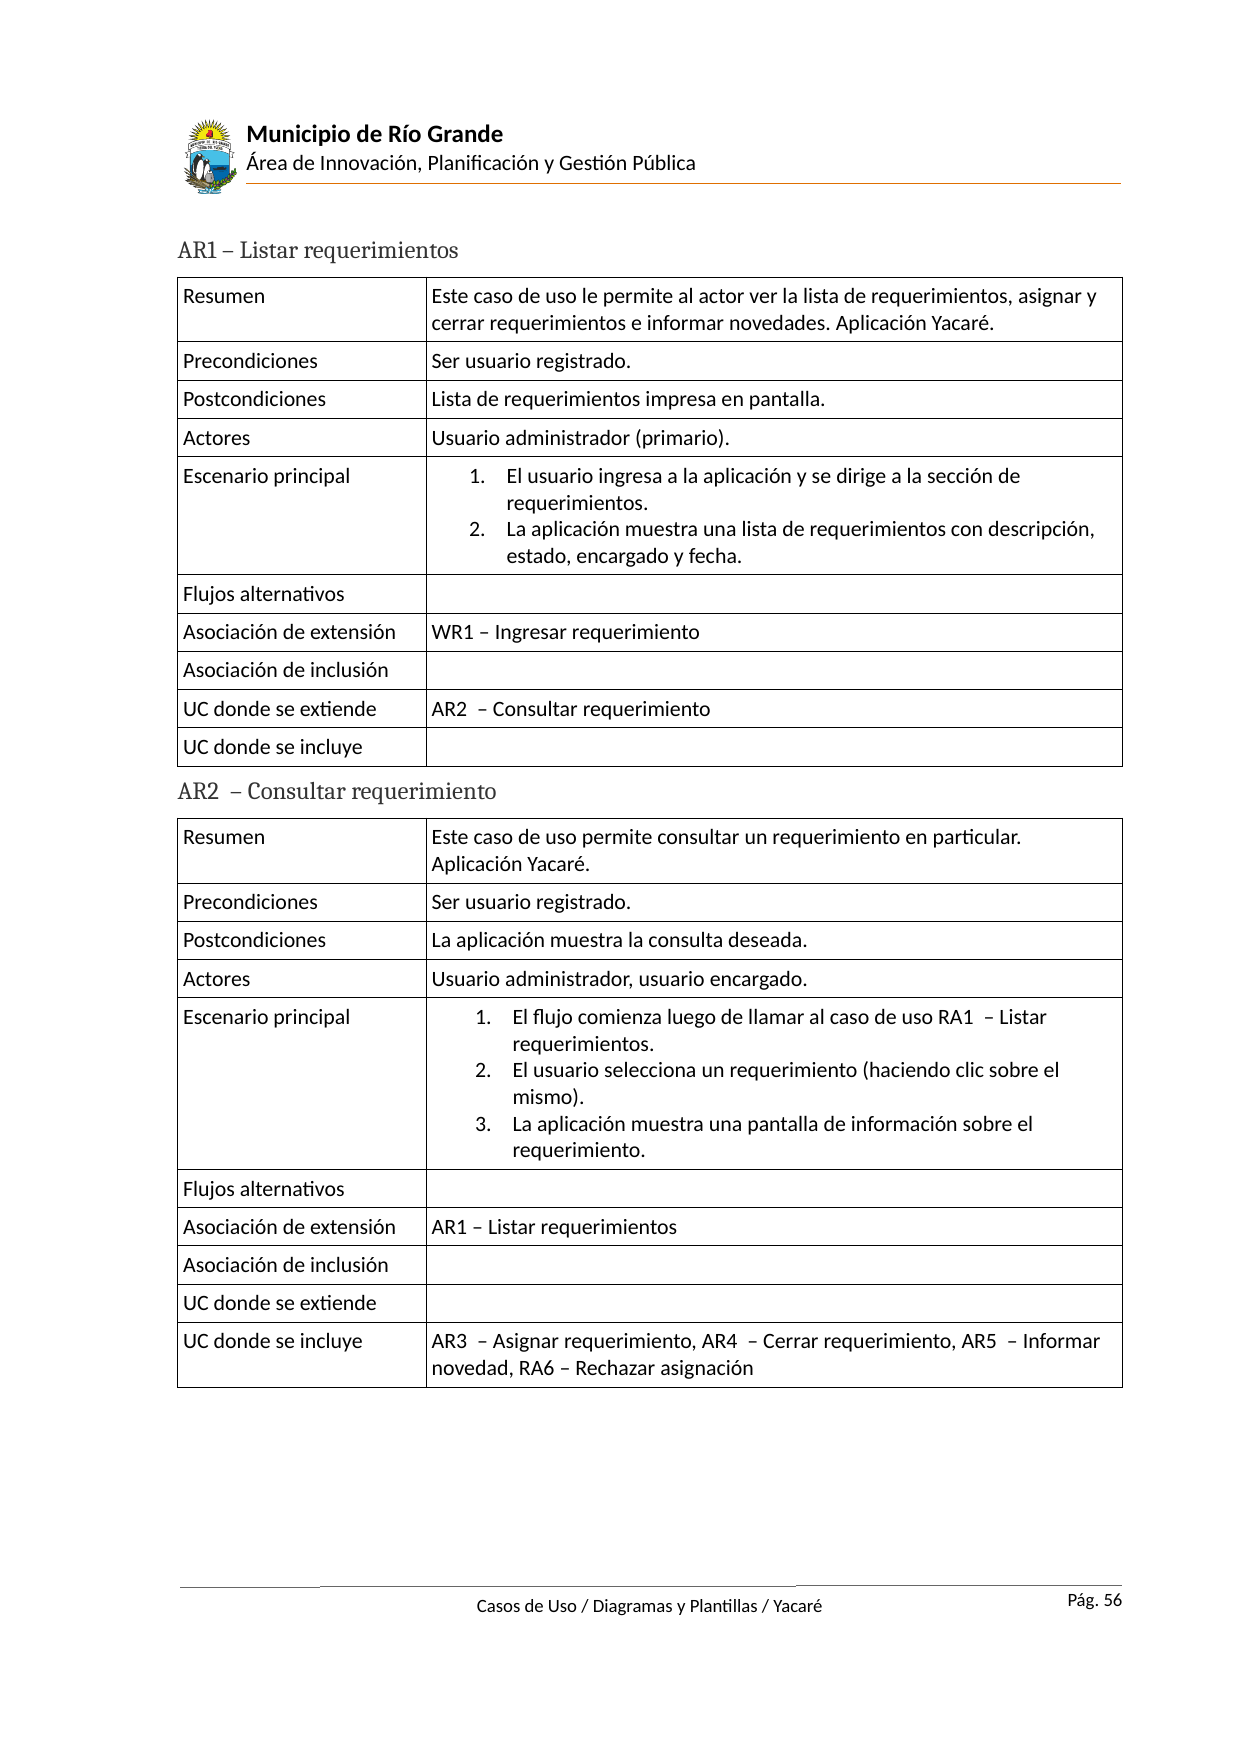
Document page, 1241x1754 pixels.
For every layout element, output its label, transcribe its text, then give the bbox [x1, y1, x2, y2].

table_cell Actores [178, 960, 426, 997]
table_cell [427, 1170, 1122, 1207]
table_cell [427, 575, 1122, 613]
table_cell UC donde se extiende [178, 1285, 426, 1322]
table_cell AR2 – Consultar requerimiento [427, 690, 1122, 727]
table_header Este caso de uso permite consultar un requerimiento en particular. Aplicación Yacaré. [427, 819, 1122, 883]
table_cell El flujo comienza luego de llamar al caso de uso RA1 – Listar requerimientos. El usuario selecciona un requerimiento (haciendo clic sobre el mismo). La aplicación muestra una pantalla de información sobre el requerimiento. [427, 998, 1122, 1169]
table_cell Asociación de extensión [178, 1208, 426, 1245]
table_cell [427, 1246, 1122, 1283]
table_cell UC donde se incluye [178, 728, 426, 766]
table_cell UC donde se extiende [178, 690, 426, 727]
table_cell Usuario administrador, usuario encargado. [427, 960, 1122, 997]
table_cell [427, 728, 1122, 766]
table_cell Ser usuario registrado. [427, 884, 1122, 921]
table_cell Flujos alternativos [178, 575, 426, 613]
table_cell UC donde se incluye [178, 1323, 426, 1387]
table_cell Precondiciones [178, 342, 426, 380]
table_cell Postcondiciones [178, 381, 426, 418]
table_cell Lista de requerimientos impresa en pantalla. [427, 381, 1122, 418]
table_cell Escenario principal [178, 998, 426, 1169]
table_cell La aplicación muestra la consulta deseada. [427, 922, 1122, 959]
table_cell El usuario ingresa a la aplicación y se dirige a la sección de requerimientos. La aplicación muestra una lista de requerimientos con descripción, estado, encargado y fecha. [427, 457, 1122, 574]
table_header Este caso de uso le permite al actor ver la lista de requerimientos, asignar y cerrar requerimientos e informar novedades. Aplicación Yacaré. [427, 278, 1122, 341]
table_cell Ser usuario registrado. [427, 342, 1122, 380]
table_header Resumen [178, 819, 426, 883]
table_cell Precondiciones [178, 884, 426, 921]
table_cell AR1 – Listar requerimientos [427, 1208, 1122, 1245]
table_cell Asociación de inclusión [178, 1246, 426, 1283]
table_cell Asociación de inclusión [178, 652, 426, 689]
table_cell Asociación de extensión [178, 614, 426, 651]
table_header Resumen [178, 278, 426, 341]
subtitle AR1 – Listar requerimientos [177, 236, 1122, 265]
table_cell Escenario principal [178, 457, 426, 574]
table_cell AR3 – Asignar requerimiento, AR4 – Cerrar requerimiento, AR5 – Informar novedad, RA6 – Rechazar asignación [427, 1323, 1122, 1387]
table_cell [427, 1285, 1122, 1322]
table_cell Actores [178, 419, 426, 456]
table_cell [427, 652, 1122, 689]
table_cell WR1 – Ingresar requerimiento [427, 614, 1122, 651]
table_cell Flujos alternativos [178, 1170, 426, 1207]
table_cell Usuario administrador (primario). [427, 419, 1122, 456]
subtitle AR2 – Consultar requerimiento [177, 777, 1122, 806]
table_cell Postcondiciones [178, 922, 426, 959]
